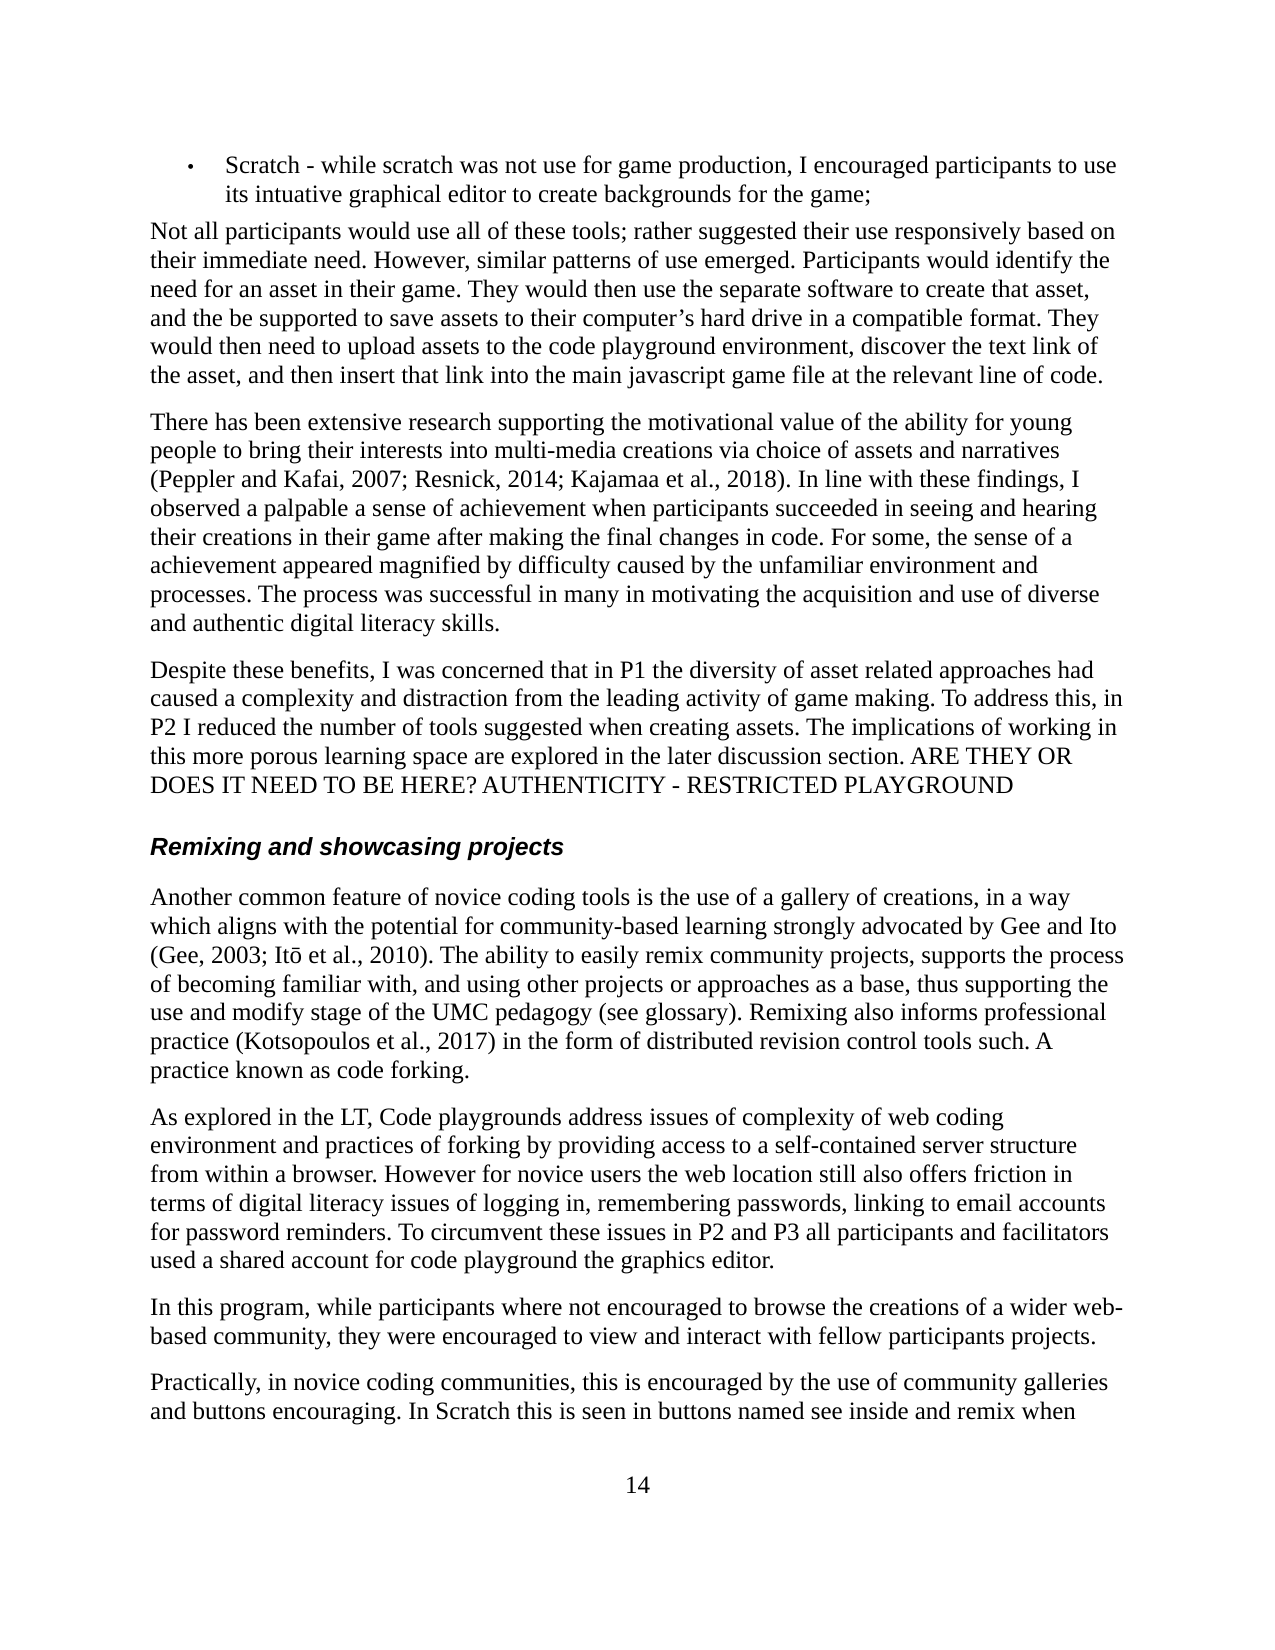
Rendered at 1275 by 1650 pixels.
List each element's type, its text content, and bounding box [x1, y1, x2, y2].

text In this program, while participants where not encouraged to browse the creations of a wider web-based community, they were encouraged to view and interact with fellow participants projects. [150, 1292, 1125, 1349]
text There has been extensive research supporting the motivational value of the ability for young people to bring their interests into multi-media creations via choice of assets and narratives (Peppler and Kafai, 2007; Resnick, 2014; Kajamaa et al., 2018). In line with these findings, I observed a palpable a sense of achievement when participants succeeded in seeing and hearing their creations in their game after making the final changes in code. For some, the sense of a achievement appeared magnified by difficulty caused by the unfamiliar environment and processes. The process was successful in many in motivating the acquisition and use of diverse and authentic digital literacy skills. [150, 407, 1125, 637]
text Despite these benefits, I was concerned that in P1 the diversity of asset related approaches had caused a complexity and distraction from the leading activity of game making. To address this, in P2 I reduced the number of tools suggested when creating assets. The implications of working in this more porous learning space are explored in the later discussion section. ARE THEY OR DOES IT NEED TO BE HERE? AUTHENTICITY - RESTRICTED PLAYGROUND [150, 655, 1125, 798]
text Not all participants would use all of these tools; rather suggested their use responsively based on their immediate need. However, similar patterns of use emerged. Participants would identify the need for an asset in their game. They would then use the separate software to create that asset, and the be supported to save assets to their computer’s hard drive in a compatible format. They would then need to upload assets to the code playground environment, discover the text link of the asset, and then insert that link into the main javascript game file at the relevant line of code. [150, 216, 1125, 389]
text Practically, in novice coding communities, this is encouraged by the use of community galleries and buttons encouraging. In Scratch this is seen in buttons named see inside and remix when [150, 1367, 1125, 1425]
text Another common feature of novice coding tools is the use of a gallery of creations, in a way which aligns with the potential for community-based learning strongly advocated by Gee and Ito (Gee, 2003; Itō et al., 2010). The ability to easily remix community projects, supports the process of becoming familiar with, and using other projects or approaches as a base, thus supporting the use and modify stage of the UMC pedagogy (see glossary). Remixing also informs professional practice (Kotsopoulos et al., 2017) in the form of distributed revision control tools such. A practice known as code forking. [150, 882, 1125, 1084]
list Scratch - while scratch was not use for game production, I encouraged participants to use its intuative graphical editor to create backgrounds for the game; [187, 150, 1125, 207]
subtitle Remixing and showcasing projects [150, 832, 1125, 861]
text As explored in the LT, Code playgrounds address issues of complexity of web coding environment and practices of forking by providing access to a self-contained server structure from within a browser. However for novice users the web location still also offers friction in terms of digital literacy issues of logging in, remembering passwords, linking to email accounts for password reminders. To circumvent these issues in P2 and P3 all participants and facilitators used a shared account for code playground the graphics editor. [150, 1102, 1125, 1274]
